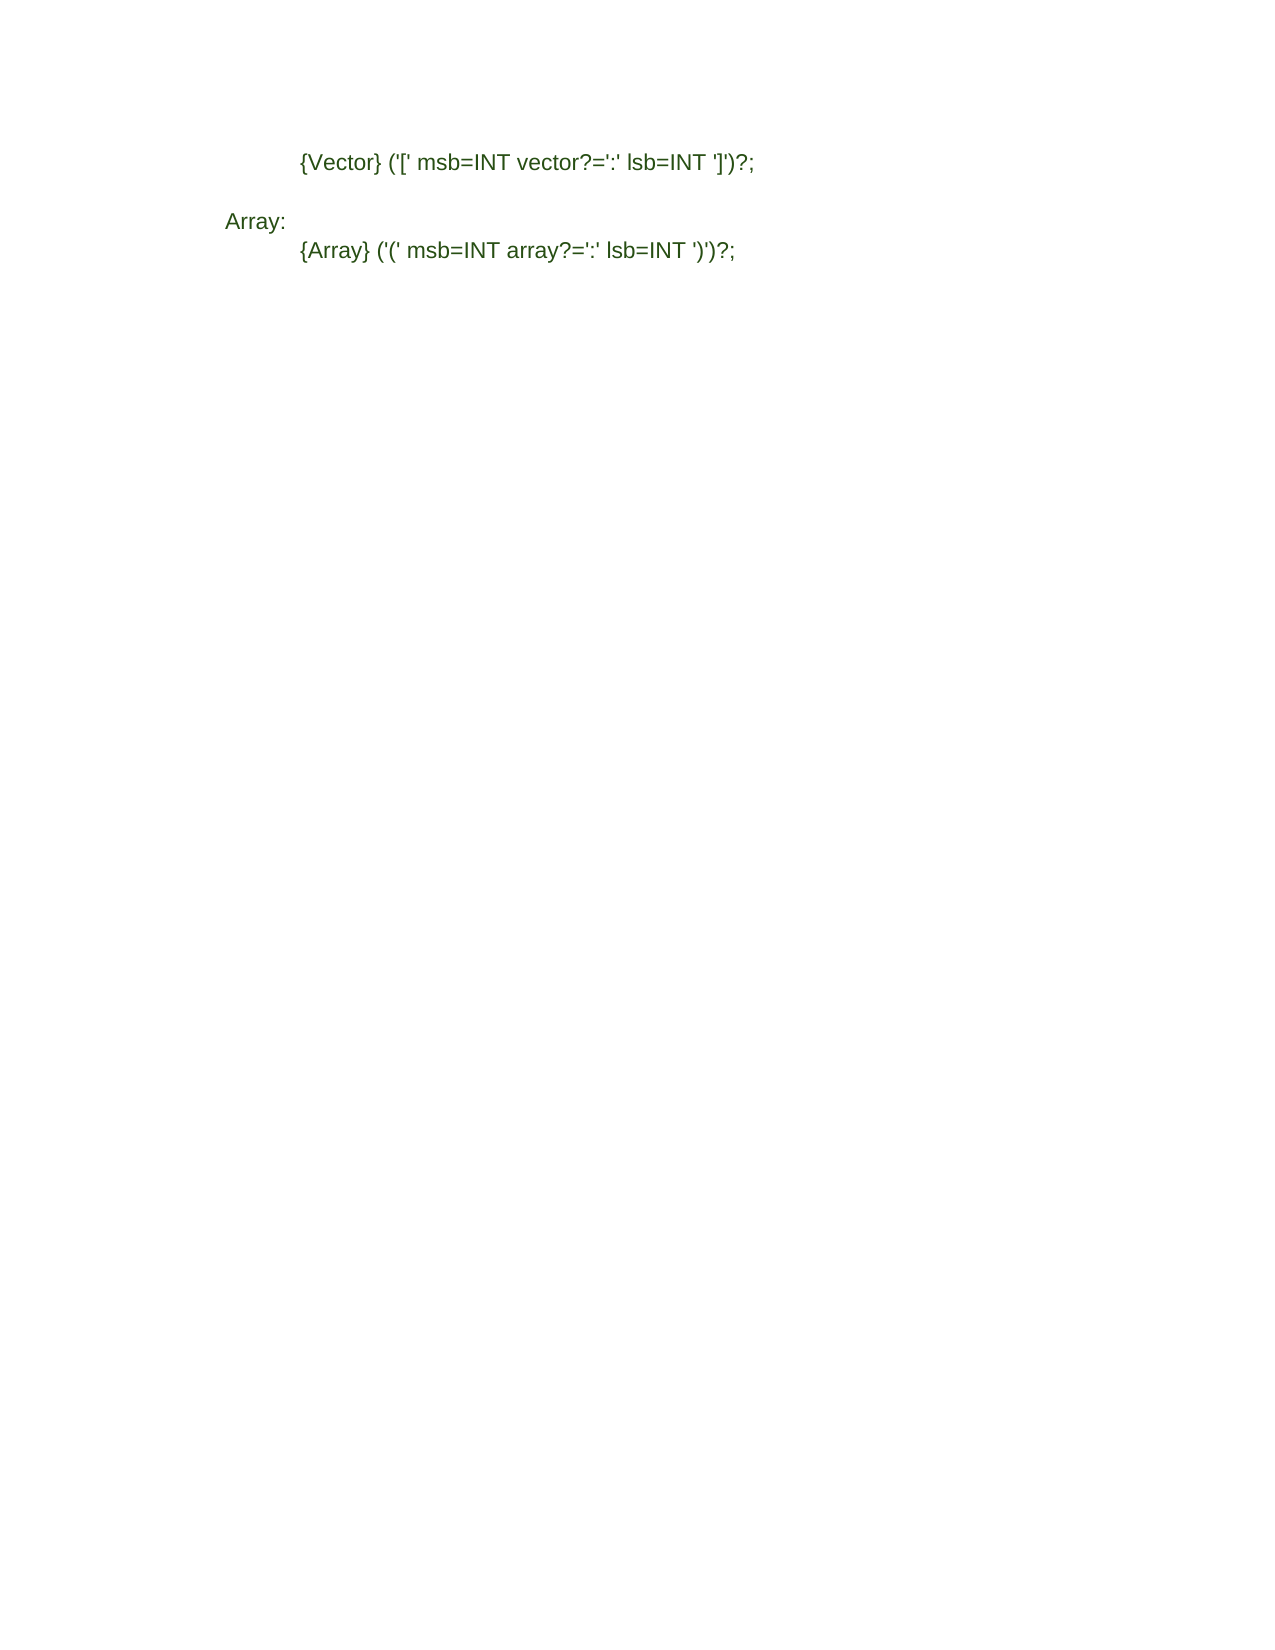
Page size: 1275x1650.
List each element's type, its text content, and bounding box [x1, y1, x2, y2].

text {Vector} ('[' msb=INT vector?=':' lsb=INT ']')?; [225, 150, 1171, 176]
text {Array} ('(' msb=INT array?=':' lsb=INT ')')?; [225, 238, 1171, 264]
text Array: [225, 209, 1171, 234]
